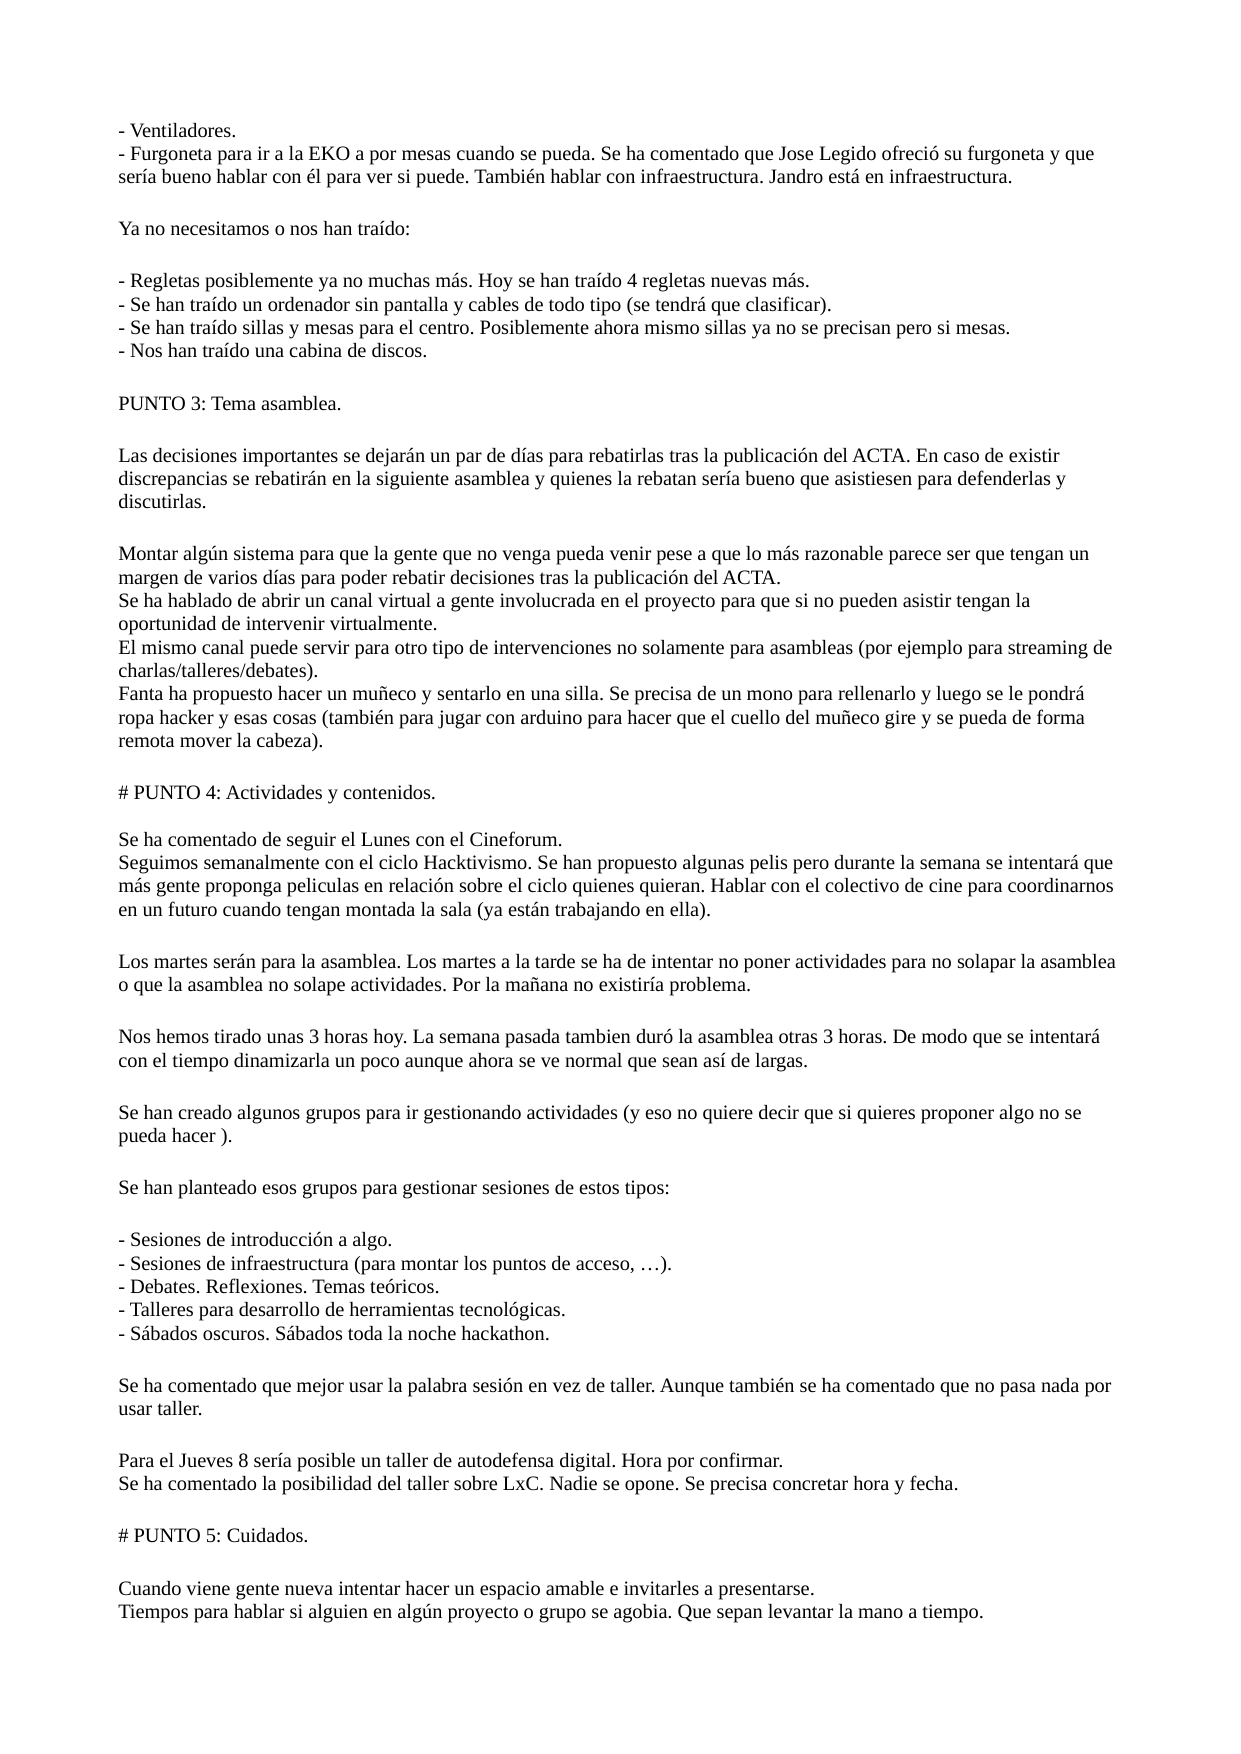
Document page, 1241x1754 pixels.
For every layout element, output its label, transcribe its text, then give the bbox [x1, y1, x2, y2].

text - Ventiladores. [118, 118, 1122, 141]
text - Nos han traído una cabina de discos. [118, 339, 1122, 362]
text Montar algún sistema para que la gente que no venga pueda venir pese a que lo más razonable parece ser que tengan un margen de varios días para poder rebatir decisiones tras la publicación del ACTA. [118, 542, 1122, 588]
text - Se han traído un ordenador sin pantalla y cables de todo tipo (se tendrá que clasificar). [118, 292, 1122, 316]
text Se han creado algunos grupos para ir gestionando actividades (y eso no quiere decir que si quieres proponer algo no se pueda hacer ). [118, 1100, 1122, 1147]
text Nos hemos tirado unas 3 horas hoy. La semana pasada tambien duró la asamblea otras 3 horas. De modo que se intentará con el tiempo dinamizarla un poco aunque ahora se ve normal que sean así de largas. [118, 1025, 1122, 1071]
text - Regletas posiblemente ya no muchas más. Hoy se han traído 4 regletas nuevas más. [118, 269, 1122, 292]
text Se ha hablado de abrir un canal virtual a gente involucrada en el proyecto para que si no pueden asistir tengan la oportunidad de intervenir virtualmente. El mismo canal puede servir para otro tipo de intervenciones no solamente para asambleas (por ejemplo para streaming de charlas/talleres/debates). [118, 588, 1122, 682]
text - Sesiones de introducción a algo. [118, 1228, 1122, 1251]
text - Debates. Reflexiones. Temas teóricos. [118, 1274, 1122, 1298]
text Las decisiones importantes se dejarán un par de días para rebatirlas tras la publicación del ACTA. En caso de existir discrepancias se rebatirán en la siguiente asamblea y quienes la rebatan sería bueno que asistiesen para defenderlas y discutirlas. [118, 443, 1122, 513]
text # PUNTO 4: Actividades y contenidos. Se ha comentado de seguir el Lunes con el Cineforum. [118, 781, 1122, 851]
text Los martes serán para la asamblea. Los martes a la tarde se ha de intentar no poner actividades para no solapar la asamblea o que la asamblea no solape actividades. Por la mañana no existiría problema. [118, 949, 1122, 996]
text Fanta ha propuesto hacer un muñeco y sentarlo en una silla. Se precisa de un mono para rellenarlo y luego se le pondrá ropa hacker y esas cosas (también para jugar con arduino para hacer que el cuello del muñeco gire y se pueda de forma remota mover la cabeza). [118, 682, 1122, 752]
text - Furgoneta para ir a la EKO a por mesas cuando se pueda. Se ha comentado que Jose Legido ofreció su furgoneta y que sería bueno hablar con él para ver si puede. También hablar con infraestructura. Jandro está en infraestructura. [118, 141, 1122, 188]
text # PUNTO 5: Cuidados. [118, 1524, 1122, 1547]
text Cuando viene gente nueva intentar hacer un espacio amable e invitarles a presentarse. [118, 1576, 1122, 1599]
text Seguimos semanalmente con el ciclo Hacktivismo. Se han propuesto algunas pelis pero durante la semana se intentará que más gente proponga peliculas en relación sobre el ciclo quienes quieran. Hablar con el colectivo de cine para coordinarnos en un futuro cuando tengan montada la sala (ya están trabajando en ella). [118, 851, 1122, 921]
text - Talleres para desarrollo de herramientas tecnológicas. [118, 1298, 1122, 1321]
text Para el Jueves 8 sería posible un taller de autodefensa digital. Hora por confirmar. [118, 1448, 1122, 1472]
text Se ha comentado la posibilidad del taller sobre LxC. Nadie se opone. Se precisa concretar hora y fecha. [118, 1472, 1122, 1495]
text Se ha comentado que mejor usar la palabra sesión en vez de taller. Aunque también se ha comentado que no pasa nada por usar taller. [118, 1373, 1122, 1420]
text - Sesiones de infraestructura (para montar los puntos de acceso, …). [118, 1251, 1122, 1274]
text Se han planteado esos grupos para gestionar sesiones de estos tipos: [118, 1176, 1122, 1199]
text Ya no necesitamos o nos han traído: [118, 217, 1122, 240]
text PUNTO 3: Tema asamblea. [118, 391, 1122, 414]
text - Se han traído sillas y mesas para el centro. Posiblemente ahora mismo sillas ya no se precisan pero si mesas. [118, 316, 1122, 339]
text - Sábados oscuros. Sábados toda la noche hackathon. [118, 1321, 1122, 1344]
text Tiempos para hablar si alguien en algún proyecto o grupo se agobia. Que sepan levantar la mano a tiempo. [118, 1599, 1122, 1623]
